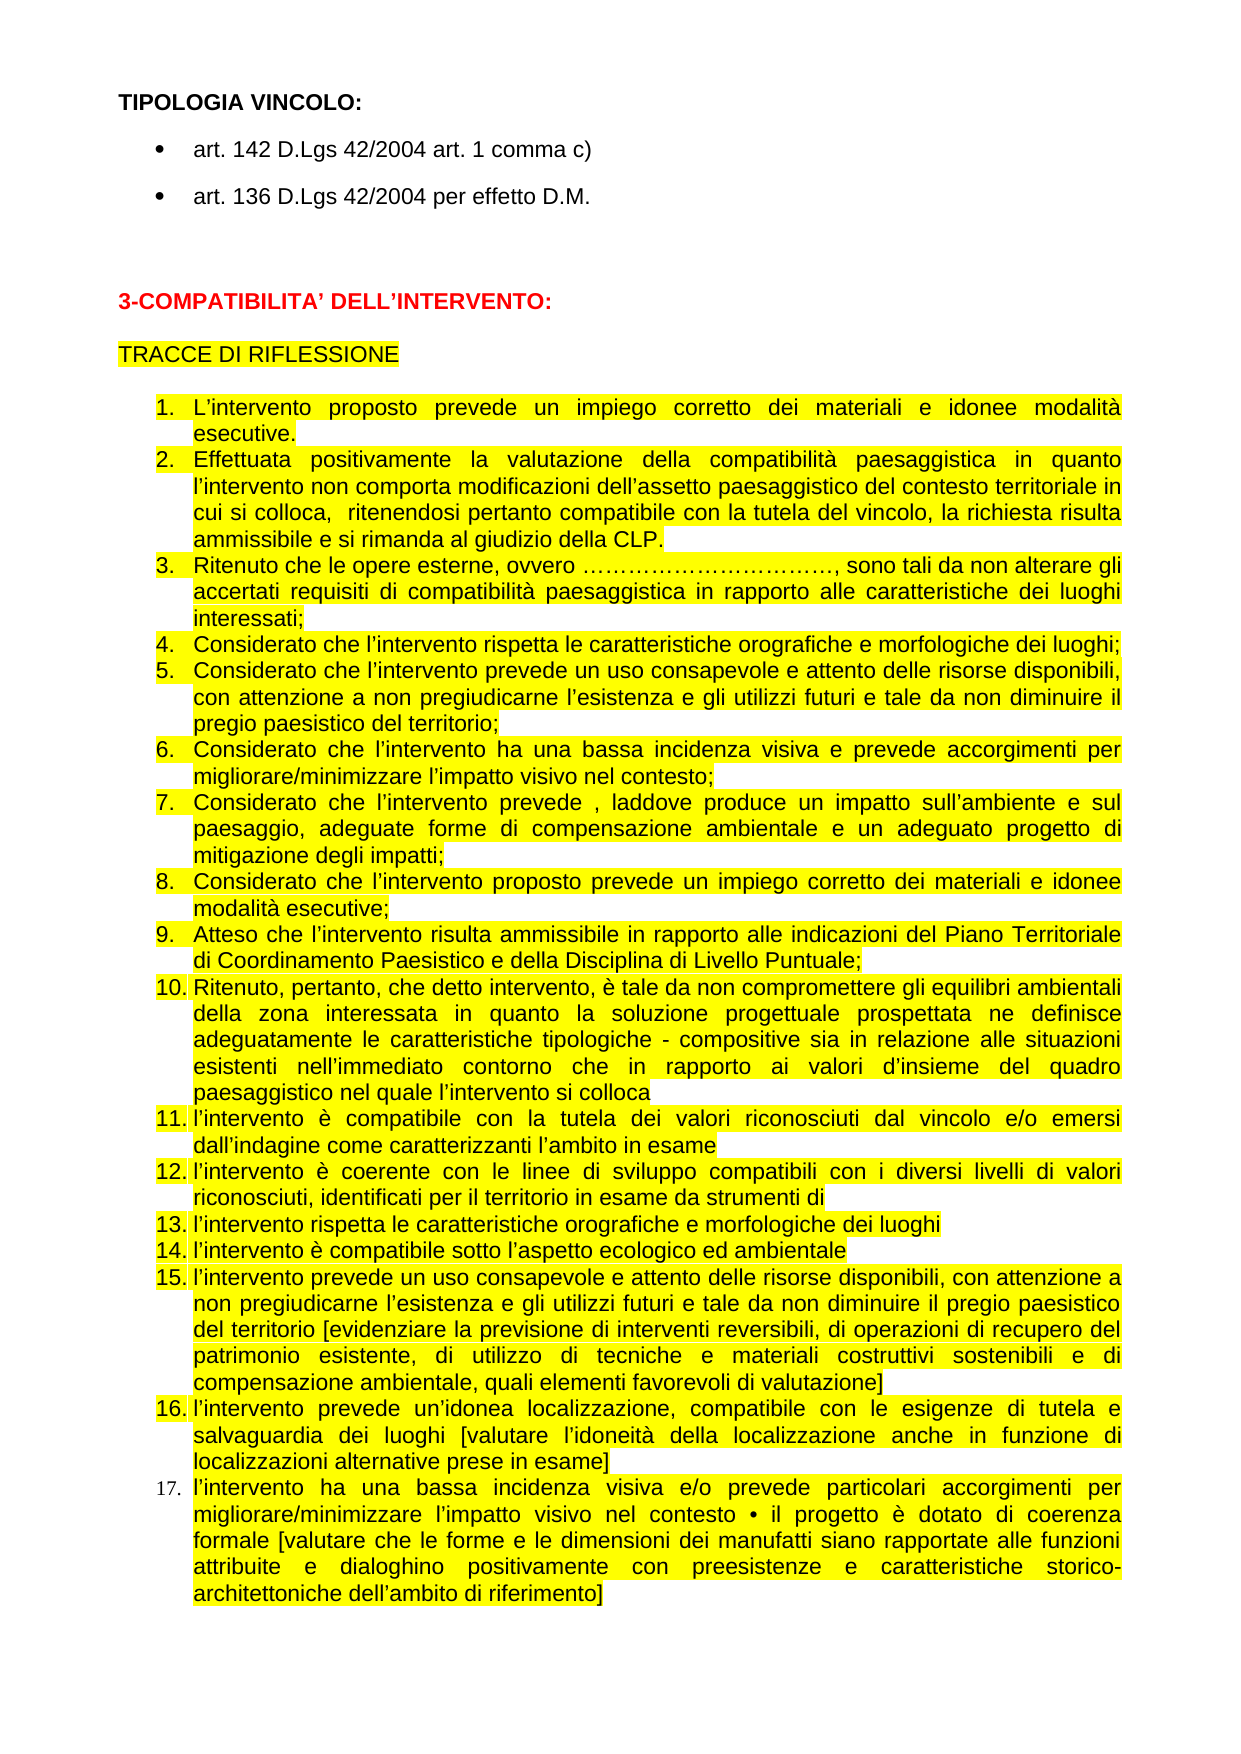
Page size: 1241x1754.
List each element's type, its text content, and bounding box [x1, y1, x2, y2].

text TRACCE DI RIFLESSIONE [118, 341, 1122, 367]
text 3-COMPATIBILITA’ DELL’INTERVENTO: [118, 288, 1122, 315]
list Considerato che l’intervento proposto prevede un impiego corretto dei materiali e idonee modalità esecutive; [156, 868, 1122, 921]
list Considerato che l’intervento prevede , laddove produce un impatto sull’ambiente e sul paesaggio, adeguate forme di compensazione ambientale e un adeguato progetto di mitigazione degli impatti; [156, 789, 1122, 868]
list Ritenuto che le opere esterne, ovvero ……………………………, sono tali da non alterare gli accertati requisiti di compatibilità paesaggistica in rapporto alle caratteristiche dei luoghi interessati; [156, 552, 1122, 631]
list Effettuata positivamente la valutazione della compatibilità paesaggistica in quanto l’intervento non comporta modificazioni dell’assetto paesaggistico del contesto territoriale in cui si colloca, ritenendosi pertanto compatibile con la tutela del vincolo, la richiesta risulta ammissibile e si rimanda al giudizio della CLP. [156, 446, 1122, 552]
subtitle art. 136 D.Lgs 42/2004 per effetto D.M. [156, 183, 1122, 209]
list l’intervento è coerente con le linee di sviluppo compatibili con i diversi livelli di valori riconosciuti, identificati per il territorio in esame da strumenti di [156, 1158, 1122, 1211]
list Atteso che l’intervento risulta ammissibile in rapporto alle indicazioni del Piano Territoriale di Coordinamento Paesistico e della Disciplina di Livello Puntuale; [156, 921, 1122, 973]
list l’intervento è compatibile sotto l’aspetto ecologico ed ambientale [156, 1237, 1122, 1263]
list Considerato che l’intervento rispetta le caratteristiche orografiche e morfologiche dei luoghi; [156, 631, 1122, 657]
list Ritenuto, pertanto, che detto intervento, è tale da non compromettere gli equilibri ambientali della zona interessata in quanto la soluzione progettuale prospettata ne definisce adeguatamente le caratteristiche tipologiche - compositive sia in relazione alle situazioni esistenti nell’immediato contorno che in rapporto ai valori d’insieme del quadro paesaggistico nel quale l’intervento si colloca [156, 973, 1122, 1105]
list Considerato che l’intervento prevede un uso consapevole e attento delle risorse disponibili, con attenzione a non pregiudicarne l’esistenza e gli utilizzi futuri e tale da non diminuire il pregio paesistico del territorio; [156, 657, 1122, 736]
list l’intervento rispetta le caratteristiche orografiche e morfologiche dei luoghi [156, 1211, 1122, 1237]
text TIPOLOGIA VINCOLO: [118, 88, 1122, 115]
list L’intervento proposto prevede un impiego corretto dei materiali e idonee modalità esecutive. [156, 394, 1122, 446]
subtitle art. 142 D.Lgs 42/2004 art. 1 comma c) [156, 136, 1122, 162]
list l’intervento ha una bassa incidenza visiva e/o prevede particolari accorgimenti per migliorare/minimizzare l’impatto visivo nel contesto • il progetto è dotato di coerenza formale [valutare che le forme e le dimensioni dei manufatti siano rapportate alle funzioni attribuite e dialoghino positivamente con preesistenze e caratteristiche storico-architettoniche dell’ambito di riferimento] [156, 1474, 1122, 1606]
list l’intervento prevede un uso consapevole e attento delle risorse disponibili, con attenzione a non pregiudicarne l’esistenza e gli utilizzi futuri e tale da non diminuire il pregio paesistico del territorio [evidenziare la previsione di interventi reversibili, di operazioni di recupero del patrimonio esistente, di utilizzo di tecniche e materiali costruttivi sostenibili e di compensazione ambientale, quali elementi favorevoli di valutazione] [156, 1263, 1122, 1395]
list Considerato che l’intervento ha una bassa incidenza visiva e prevede accorgimenti per migliorare/minimizzare l’impatto visivo nel contesto; [156, 736, 1122, 789]
list l’intervento è compatibile con la tutela dei valori riconosciuti dal vincolo e/o emersi dall’indagine come caratterizzanti l’ambito in esame [156, 1105, 1122, 1158]
list l’intervento prevede un’idonea localizzazione, compatibile con le esigenze di tutela e salvaguardia dei luoghi [valutare l’idoneità della localizzazione anche in funzione di localizzazioni alternative prese in esame] [156, 1395, 1122, 1474]
